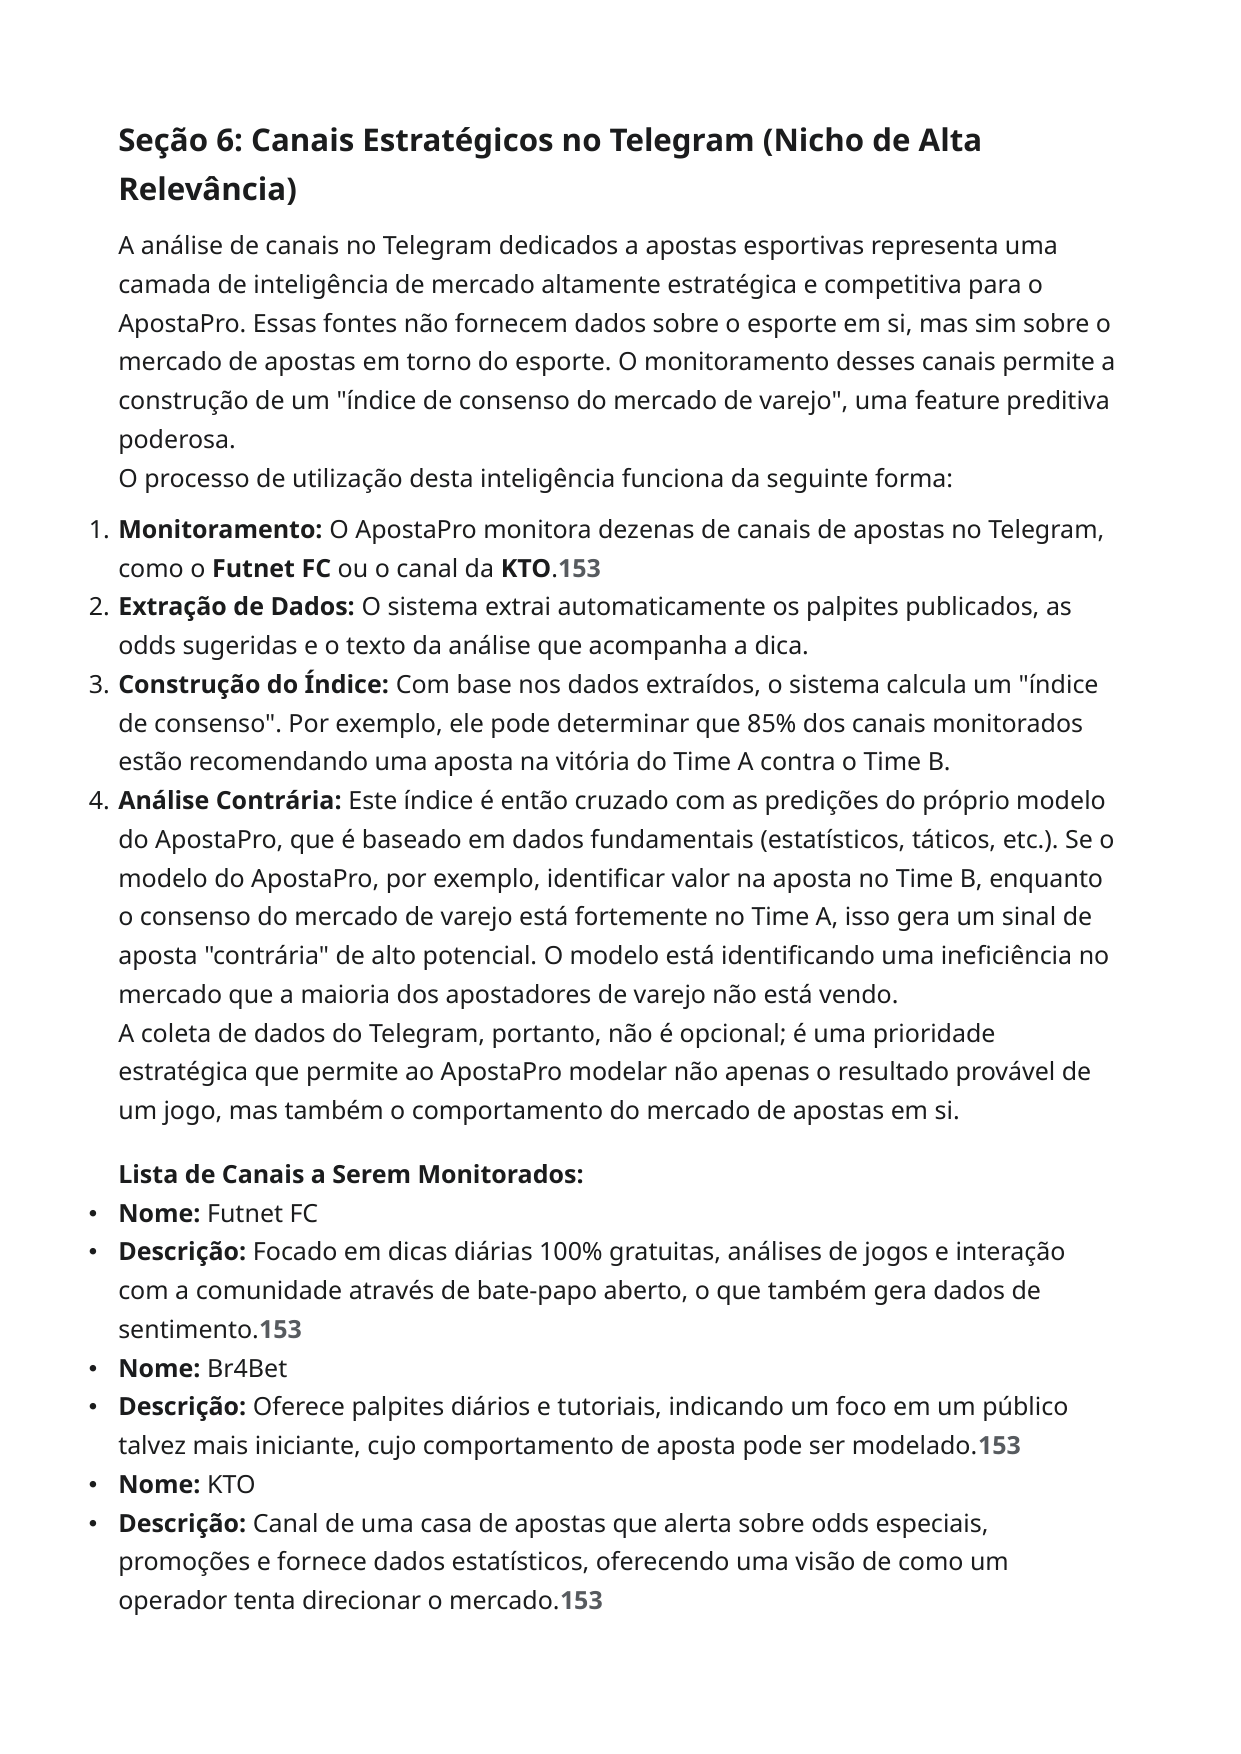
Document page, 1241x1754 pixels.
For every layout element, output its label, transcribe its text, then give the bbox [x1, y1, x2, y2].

list Nome: Br4Bet [118, 1350, 1122, 1384]
list Extração de Dados: O sistema extrai automaticamente os palpites publicados, as odds sugeridas e o texto da análise que acompanha a dica. [118, 589, 1122, 662]
list Construção do Índice: Com base nos dados extraídos, o sistema calcula um "índice de consenso". Por exemplo, ele pode determinar que 85% dos canais monitorados estão recomendando uma aposta na vitória do Time A contra o Time B. [118, 666, 1122, 778]
text Lista de Canais a Serem Monitorados: [118, 1156, 1122, 1191]
list Descrição: Focado em dicas diárias 100% gratuitas, análises de jogos e interação com a comunidade através de bate-papo aberto, o que também gera dados de sentimento.153 [118, 1234, 1122, 1346]
list Descrição: Oferece palpites diários e tutoriais, indicando um foco em um público talvez mais iniciante, cujo comportamento de aposta pode ser modelado.153 [118, 1389, 1122, 1462]
text A análise de canais no Telegram dedicados a apostas esportivas representa uma camada de inteligência de mercado altamente estratégica e competitiva para o ApostaPro. Essas fontes não fornecem dados sobre o esporte em si, mas sim sobre o mercado de apostas em torno do esporte. O monitoramento desses canais permite a construção de um "índice de consenso do mercado de varejo", uma feature preditiva poderosa. [118, 228, 1122, 456]
list Nome: KTO [118, 1466, 1122, 1501]
list Nome: Futnet FC [118, 1195, 1122, 1229]
list Análise Contrária: Este índice é então cruzado com as predições do próprio modelo do ApostaPro, que é baseado em dados fundamentais (estatísticos, táticos, etc.). Se o modelo do ApostaPro, por exemplo, identificar valor na aposta no Time B, enquanto o consenso do mercado de varejo está fortemente no Time A, isso gera um sinal de aposta "contrária" de alto potencial. O modelo está identificando uma ineficiência no mercado que a maioria dos apostadores de varejo não está vendo. [118, 783, 1122, 1011]
list Monitoramento: O ApostaPro monitora dezenas de canais de apostas no Telegram, como o Futnet FC ou o canal da KTO.153 [118, 511, 1122, 584]
text A coleta de dados do Telegram, portanto, não é opcional; é uma prioridade estratégica que permite ao ApostaPro modelar não apenas o resultado provável de um jogo, mas também o comportamento do mercado de apostas em si. [118, 1015, 1122, 1127]
text O processo de utilização desta inteligência funciona da seguinte forma: [118, 460, 1122, 494]
list Descrição: Canal de uma casa de apostas que alerta sobre odds especiais, promoções e fornece dados estatísticos, oferecendo uma visão de como um operador tenta direcionar o mercado.153 [118, 1505, 1122, 1617]
subtitle Seção 6: Canais Estratégicos no Telegram (Nicho de Alta Relevância) [118, 118, 1122, 209]
